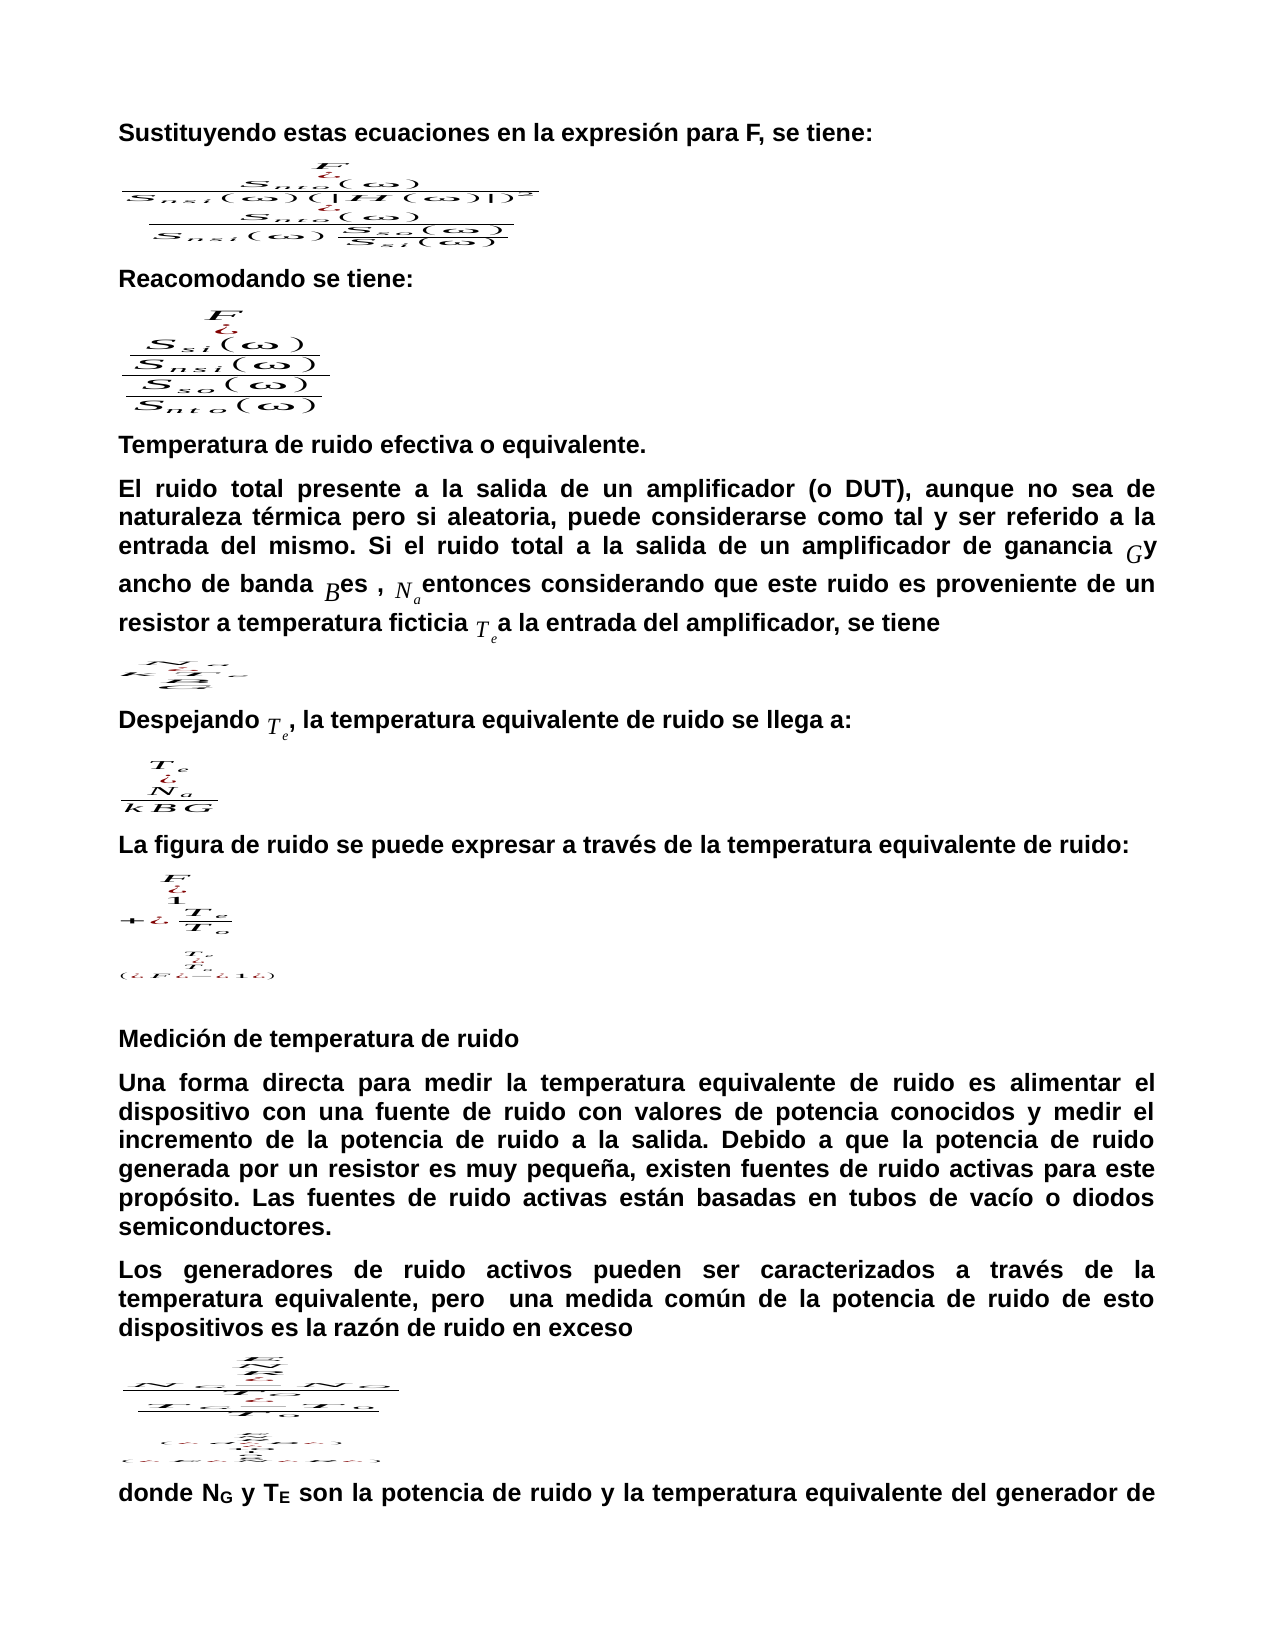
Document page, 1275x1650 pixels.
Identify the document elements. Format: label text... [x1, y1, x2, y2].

text Los generadores de ruido activos pueden ser caracterizados a través de la temperatura equivalente, pero una medida común de la potencia de ruido de esto dispositivos es la razón de ruido en exceso [118, 1255, 1157, 1341]
text El ruido total presente a la salida de un amplificador (o DUT), aunque no sea de naturaleza térmica pero si aleatoria, puede considerarse como tal y ser referido a la entrada del mismo. Si el ruido total a la salida de un amplificador de ganancia y ancho de banda es , entonces considerando que este ruido es proveniente de un resistor a temperatura ficticia a la entrada del amplificador, se tiene [118, 474, 1157, 646]
text Una forma directa para medir la temperatura equivalente de ruido es alimentar el dispositivo con una fuente de ruido con valores de potencia conocidos y medir el incremento de la potencia de ruido a la salida. Debido a que la potencia de ruido generada por un resistor es muy pequeña, existen fuentes de ruido activas para este propósito. Las fuentes de ruido activas están basadas en tubos de vacío o diodos semiconductores. [118, 1068, 1157, 1240]
subtitle Medición de temperatura de ruido [118, 1024, 1157, 1053]
text La figura de ruido se puede expresar a través de la temperatura equivalente de ruido: [118, 829, 1157, 858]
text Sustituyendo estas ecuaciones en la expresión para F, se tiene: [118, 118, 1157, 147]
text donde NG y TE son la potencia de ruido y la temperatura equivalente del generador de [118, 1478, 1157, 1507]
text Temperatura de ruido efectiva o equivalente. [118, 430, 1157, 459]
text Reacomodando se tiene: [118, 264, 1157, 293]
text Despejando , la temperatura equivalente de ruido se llega a: [118, 705, 1157, 744]
